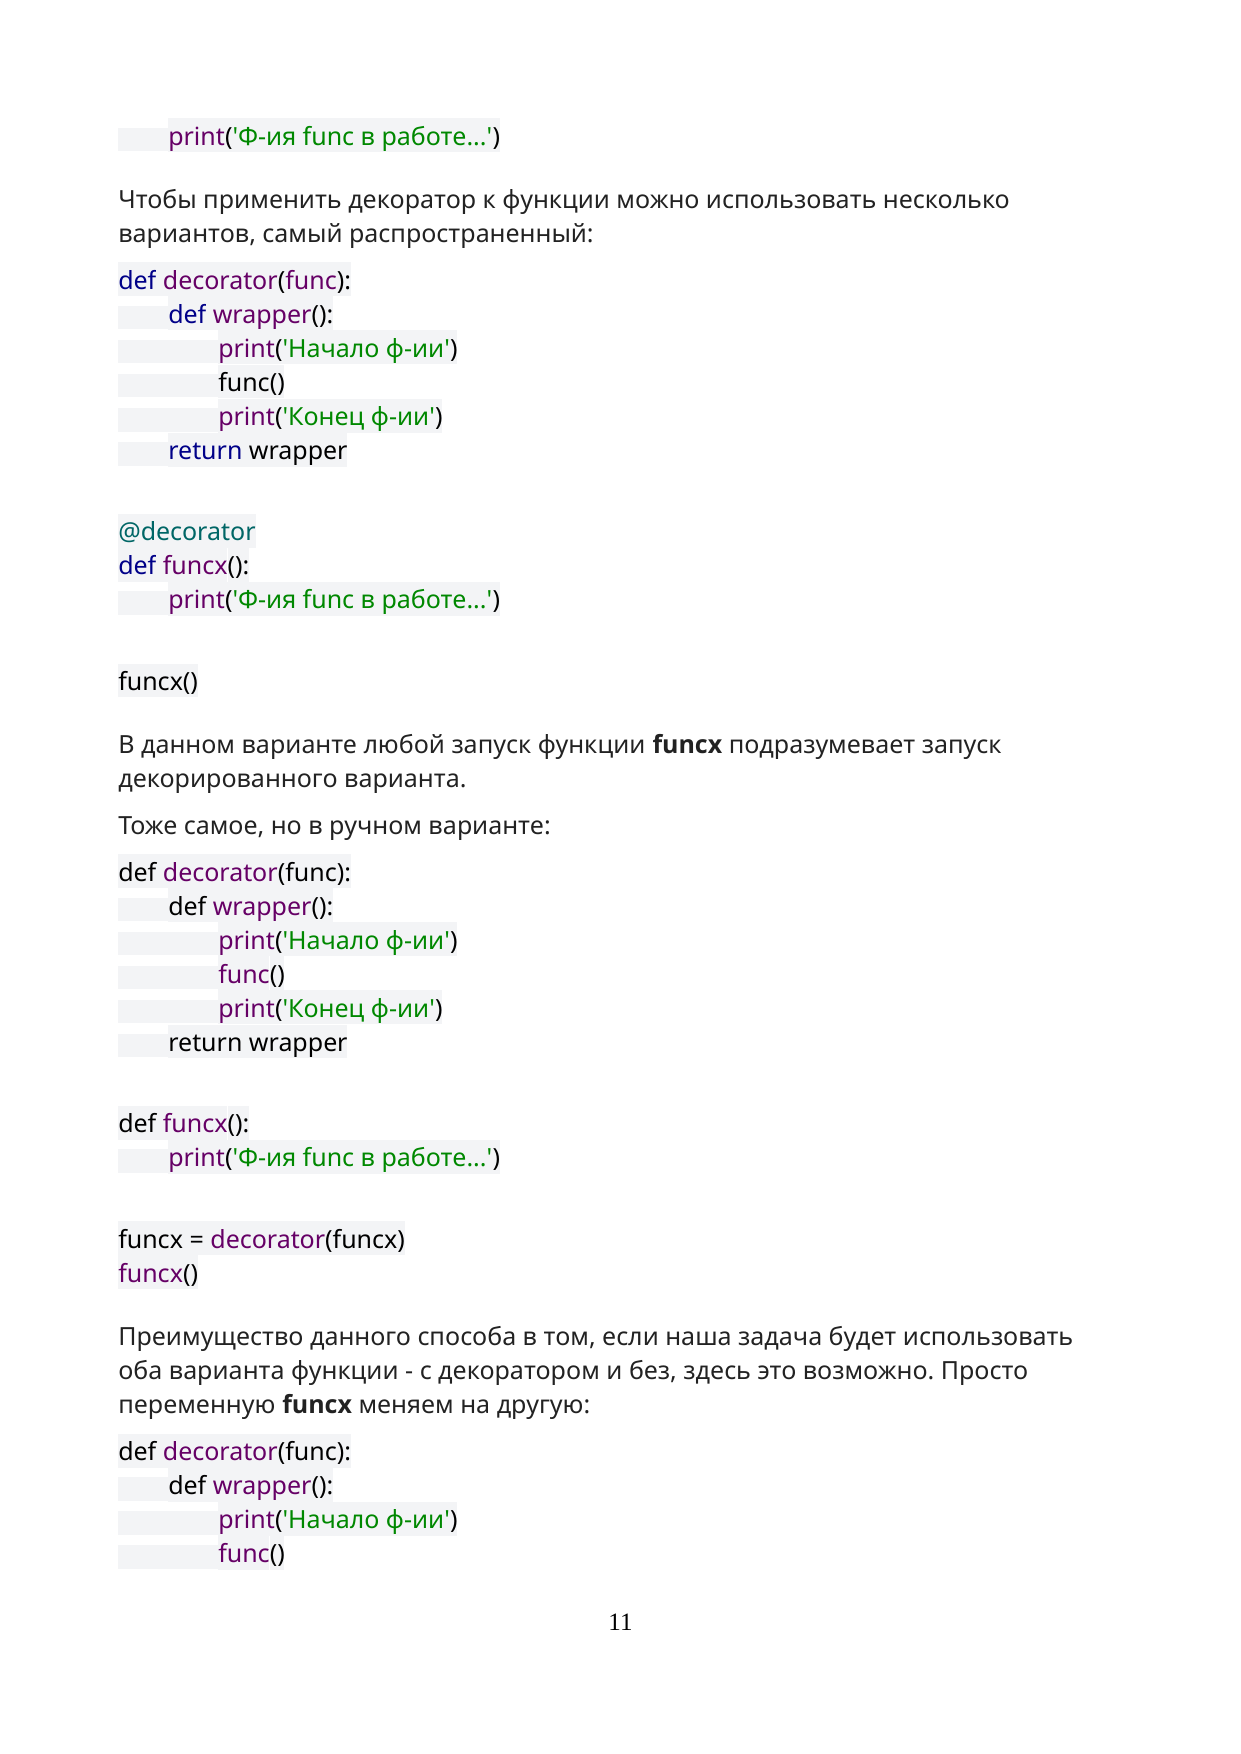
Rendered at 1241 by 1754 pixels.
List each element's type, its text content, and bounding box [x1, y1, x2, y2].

text def decorator(func): [118, 854, 1122, 888]
text func() [118, 956, 1122, 990]
text def decorator(func): [118, 262, 1122, 296]
text def funcx(): [118, 548, 1122, 582]
text print('Ф-ия func в работе...') [118, 1140, 1122, 1174]
text print('Начало ф-ии') [118, 1502, 1122, 1536]
text print('Начало ф-ии') [118, 330, 1122, 364]
text def funcx(): [118, 1106, 1122, 1140]
text func() [118, 364, 1122, 398]
text def decorator(func): [118, 1433, 1122, 1468]
text func() [118, 1536, 1122, 1570]
text funcx() [118, 1255, 1122, 1289]
text print('Конец ф-ии') [118, 398, 1122, 433]
text funcx = decorator(funcx) [118, 1221, 1122, 1255]
text @decorator [118, 514, 1122, 548]
text Тоже самое, но в ручном варианте: [118, 808, 1122, 842]
text funcx() [118, 663, 1122, 697]
text print('Ф-ия func в работе...') [118, 582, 1122, 616]
text def wrapper(): [118, 296, 1122, 330]
text return wrapper [118, 1024, 1122, 1058]
text print('Начало ф-ии') [118, 922, 1122, 956]
text return wrapper [118, 433, 1122, 467]
text Преимущество данного способа в том, если наша задача будет использовать оба варианта функции - с декоратором и без, здесь это возможно. Просто переменную funcx меняем на другую: [118, 1319, 1122, 1421]
text В данном варианте любой запуск функции funcx подразумевает запуск декорированного варианта. [118, 727, 1122, 795]
text def wrapper(): [118, 1468, 1122, 1502]
text print('Конец ф-ии') [118, 990, 1122, 1024]
text Чтобы применить декоратор к функции можно использовать несколько вариантов, самый распространенный: [118, 182, 1122, 250]
text def wrapper(): [118, 888, 1122, 922]
text print('Ф-ия func в работе...') [118, 118, 1122, 152]
